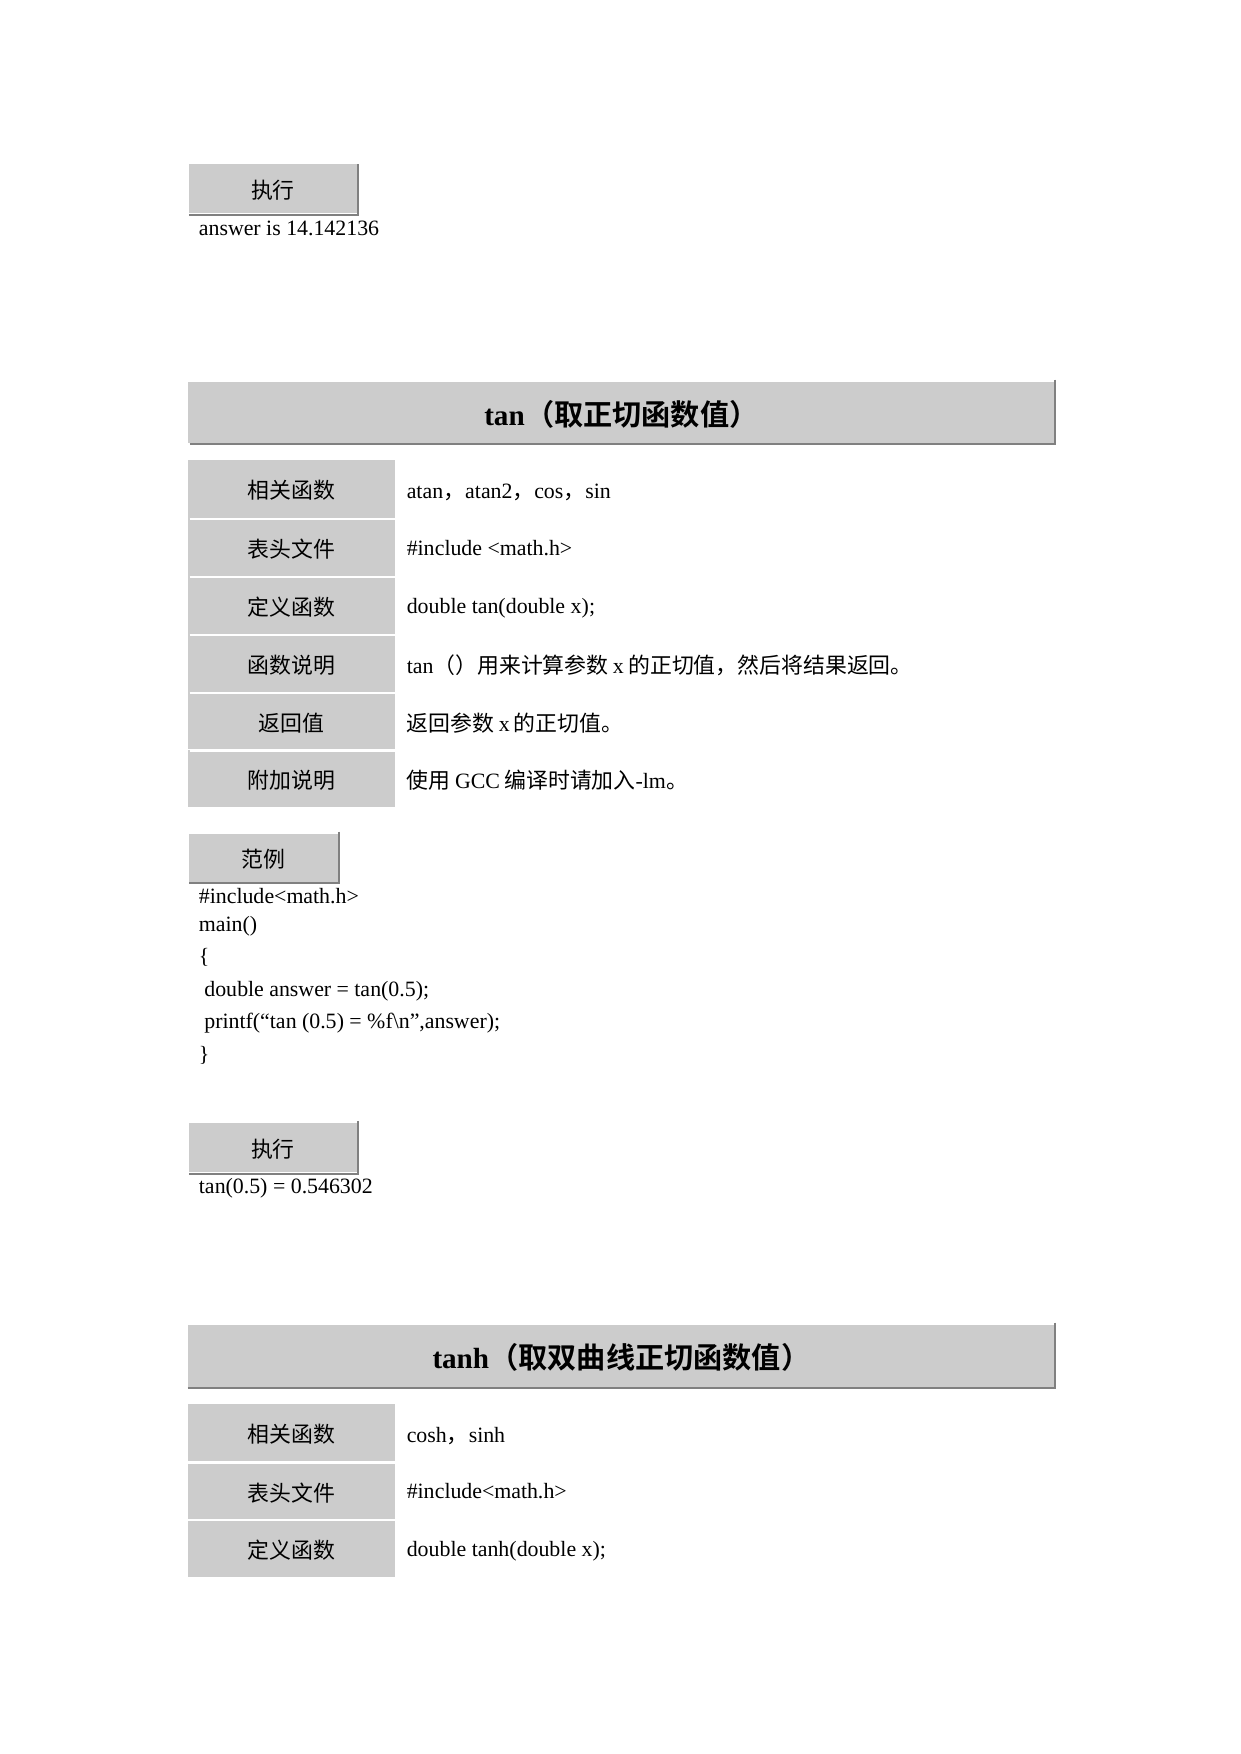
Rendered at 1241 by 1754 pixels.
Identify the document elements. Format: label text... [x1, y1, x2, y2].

table_cell cosh，sinh [395, 1404, 1055, 1461]
table_cell 相关函数 [188, 460, 395, 518]
table_cell 范例 [189, 834, 338, 882]
table_cell tan（）用来计算参数x的正切值，然后将结果返回。 [395, 634, 1055, 692]
table_cell [188, 807, 1055, 832]
table_cell [188, 1389, 1055, 1404]
table_cell 表头文件 [188, 1464, 395, 1519]
table_cell 函数说明 [188, 634, 395, 692]
table_cell 执行 [189, 164, 357, 213]
table_cell #include<math.h> [395, 1461, 1055, 1519]
table_cell [359, 162, 1055, 213]
table_cell 表头文件 [188, 518, 395, 576]
table_cell [188, 443, 1055, 460]
table_cell 相关函数 [188, 1404, 395, 1461]
table_cell double tan(double x); [395, 576, 1055, 634]
table_cell [359, 1121, 1055, 1172]
table_cell 执行 [189, 1123, 357, 1172]
table_cell 定义函数 [188, 576, 395, 634]
table_cell double tanh(double x); [395, 1519, 1055, 1577]
table_cell 附加说明 [188, 750, 395, 807]
table_cell answer is 14.142136 [188, 214, 1055, 314]
table_cell 返回值 [188, 692, 395, 749]
table_header tanh（取双曲线正切函数值） [188, 1325, 1054, 1387]
table_cell #include <math.h> [395, 518, 1055, 576]
table_cell tan(0.5) = 0.546302 [188, 1173, 1055, 1258]
table_header tan（取正切函数值） [188, 382, 1054, 443]
table_cell #include<math.h> main() { double answer = tan(0.5); printf(“tan (0.5) = %f\n”,answer); } [188, 882, 1055, 1121]
table_cell 使用GCC编译时请加入-lm。 [395, 750, 1055, 807]
table_cell 定义函数 [188, 1521, 395, 1577]
table_cell [340, 832, 1055, 882]
table_cell 返回参数x的正切值。 [395, 692, 1055, 749]
table_cell atan，atan2，cos，sin [395, 460, 1055, 518]
